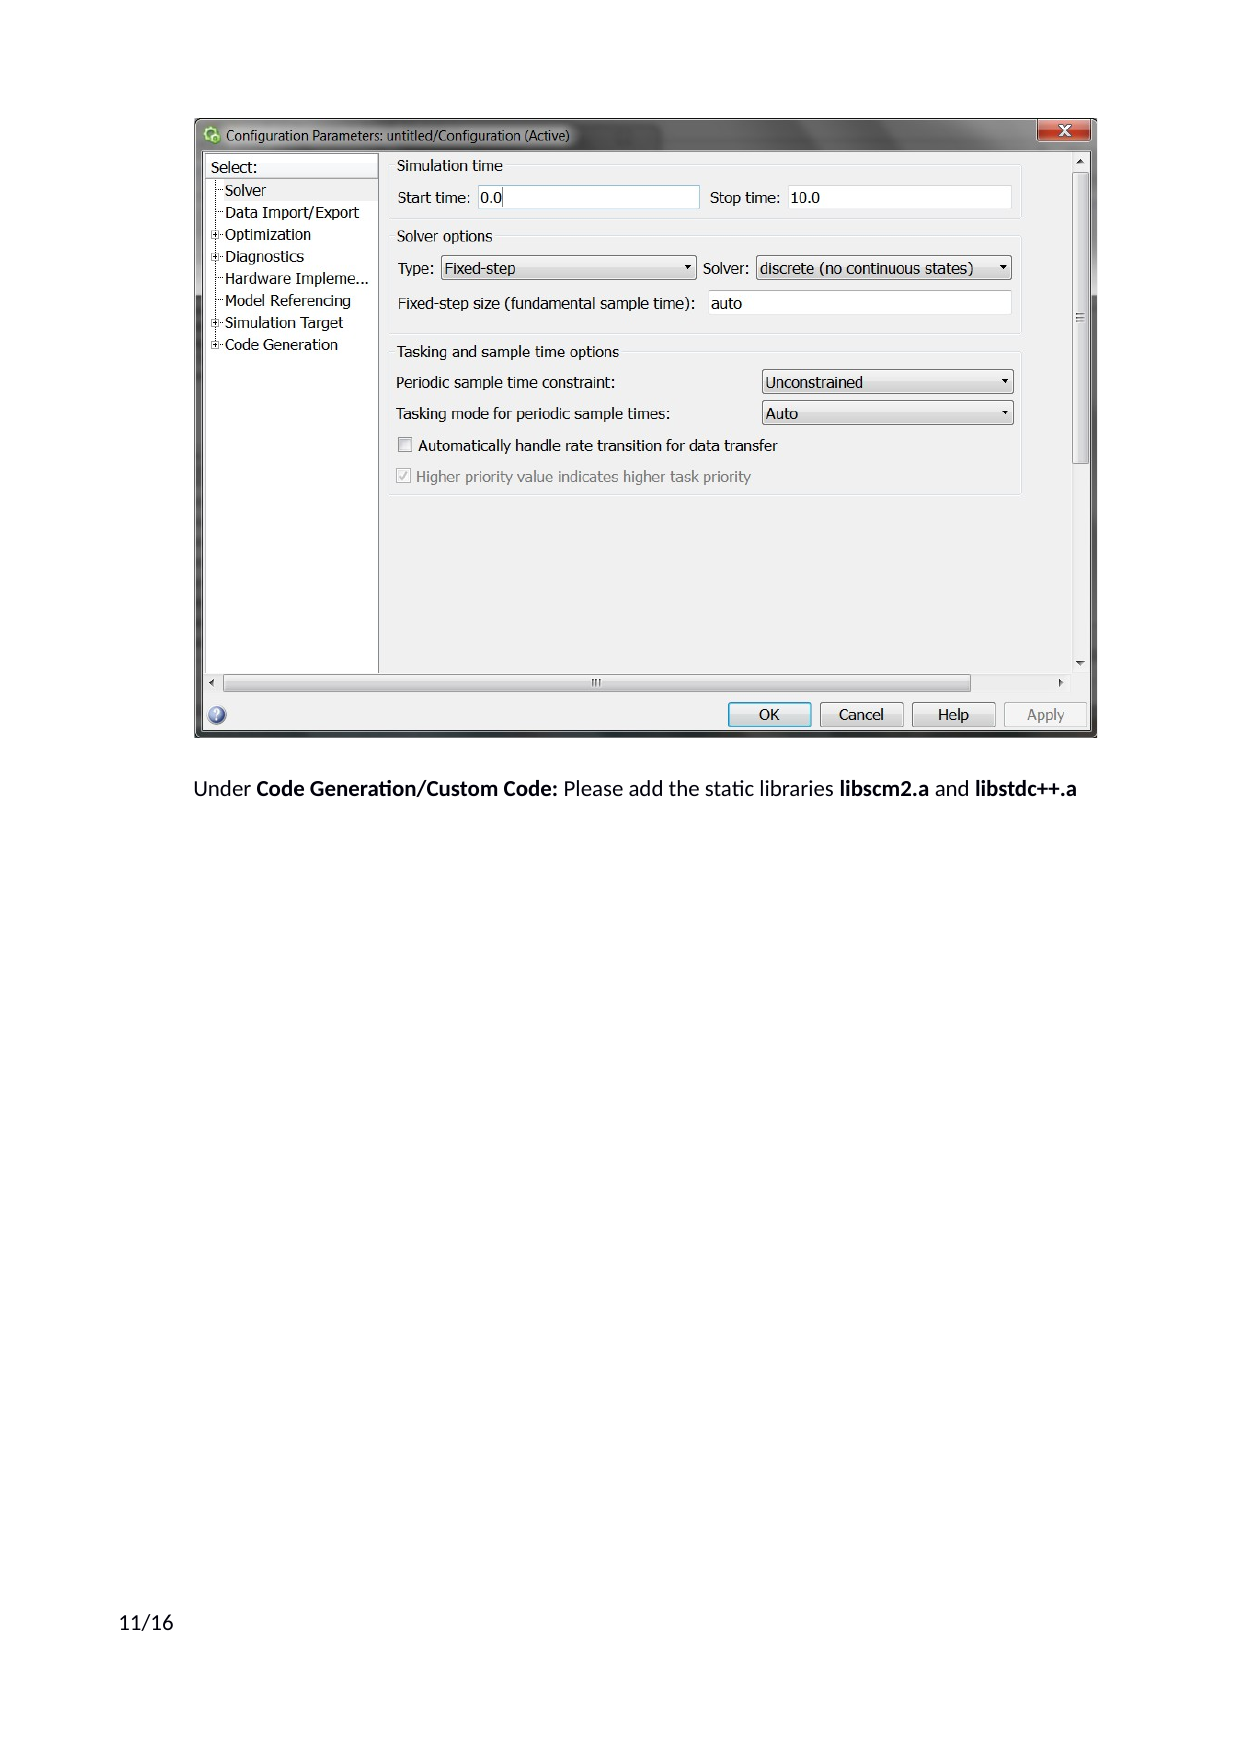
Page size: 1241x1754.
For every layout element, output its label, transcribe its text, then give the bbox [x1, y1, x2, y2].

list Under Code Generation/Custom Code: Please add the static libraries libscm2.a and libstdc++.a [156, 118, 1122, 802]
picture [194, 118, 1098, 738]
